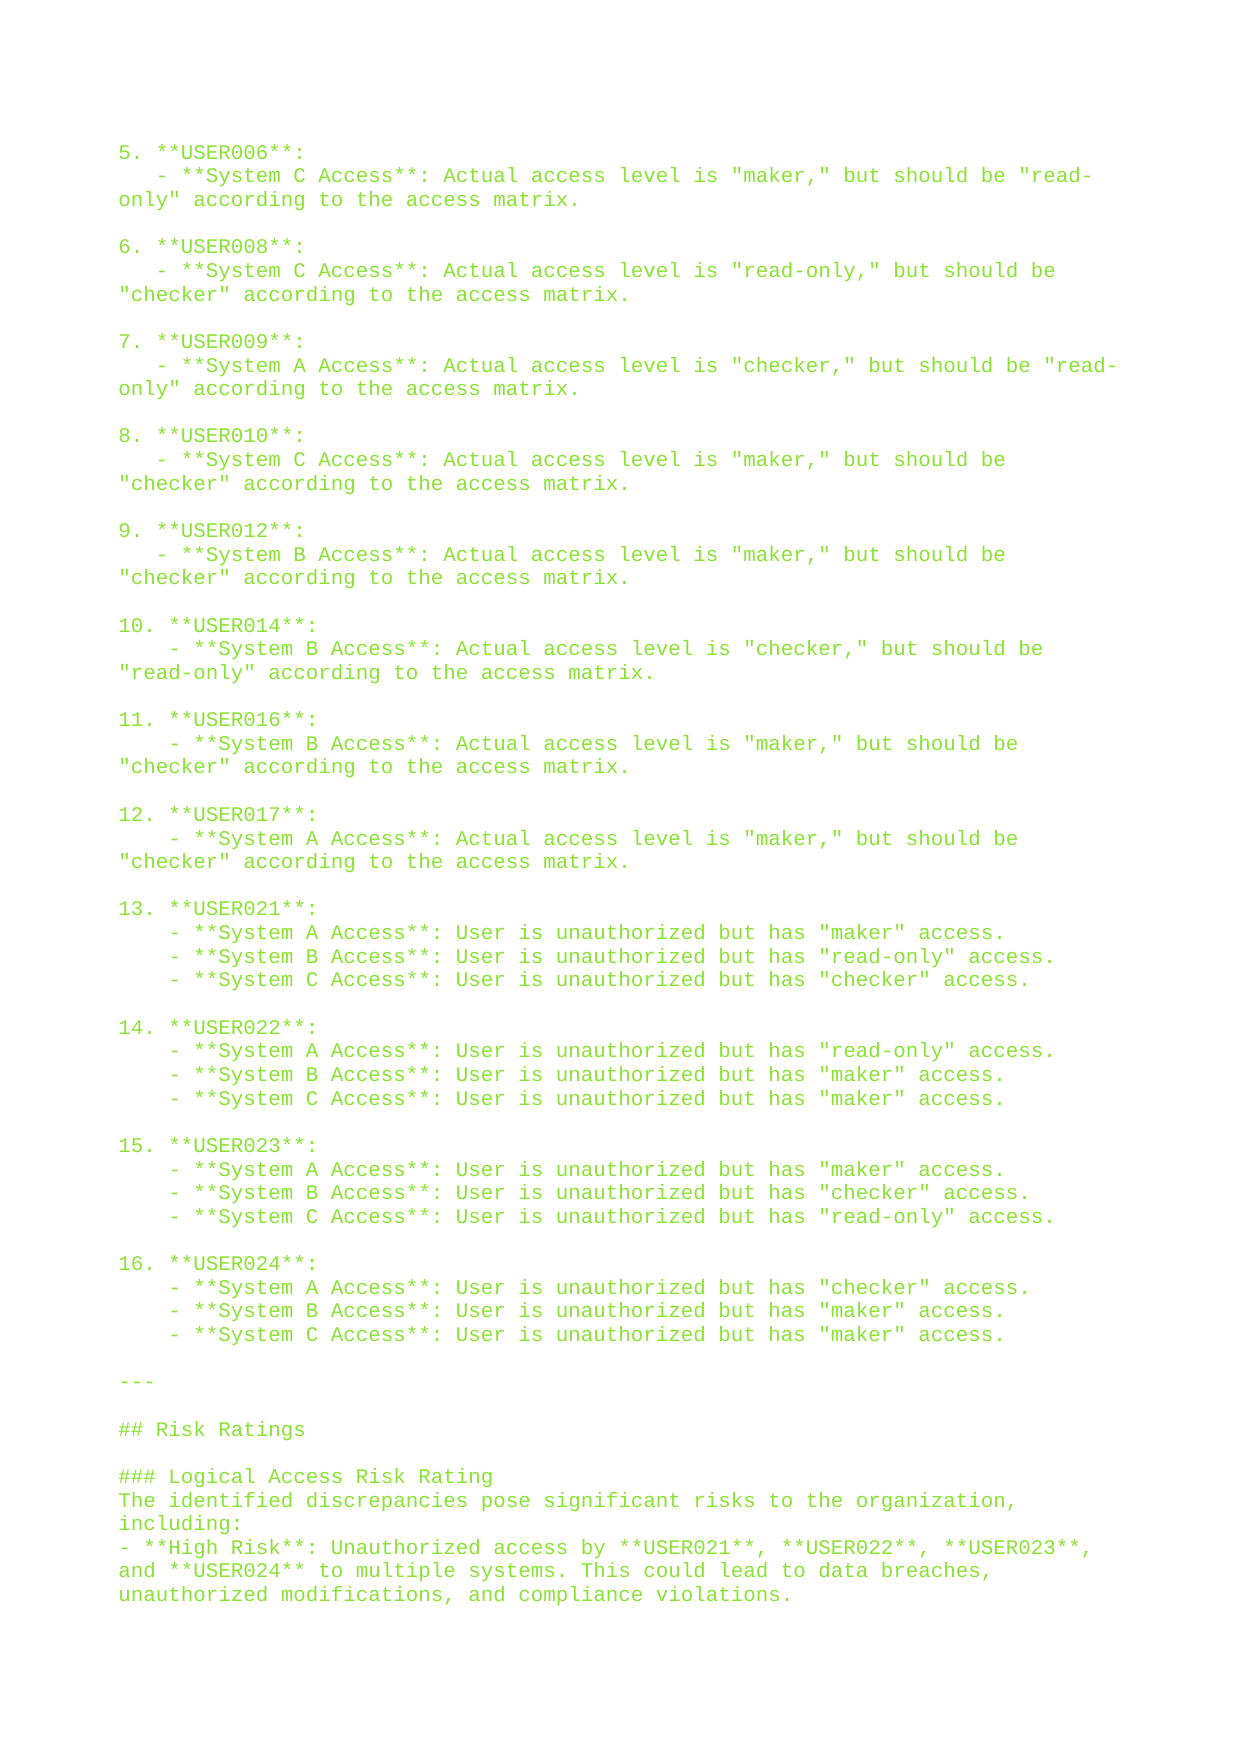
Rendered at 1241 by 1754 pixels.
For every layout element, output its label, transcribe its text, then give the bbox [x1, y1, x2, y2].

text - **System C Access**: User is unauthorized but has "maker" access. [118, 1088, 1122, 1111]
text 11. **USER016**: [118, 709, 1122, 733]
text - **System C Access**: User is unauthorized but has "checker" access. [118, 969, 1122, 993]
text --- [118, 1371, 1122, 1395]
text 6. **USER008**: [118, 236, 1122, 260]
text 13. **USER021**: [118, 898, 1122, 922]
text - **System B Access**: Actual access level is "maker," but should be "checker" according to the access matrix. [118, 544, 1122, 591]
text - **System B Access**: User is unauthorized but has "maker" access. [118, 1300, 1122, 1324]
text ### Logical Access Risk Rating [118, 1466, 1122, 1489]
text - **System C Access**: Actual access level is "read-only," but should be "checker" according to the access matrix. [118, 260, 1122, 307]
text - **System C Access**: Actual access level is "maker," but should be "read-only" according to the access matrix. [118, 165, 1122, 213]
text 7. **USER009**: [118, 331, 1122, 354]
text 5. **USER006**: [118, 142, 1122, 165]
text 9. **USER012**: [118, 520, 1122, 544]
text - **System A Access**: User is unauthorized but has "maker" access. [118, 922, 1122, 946]
text 10. **USER014**: [118, 615, 1122, 638]
text 15. **USER023**: [118, 1135, 1122, 1158]
text - **System B Access**: User is unauthorized but has "maker" access. [118, 1064, 1122, 1088]
text - **System C Access**: User is unauthorized but has "maker" access. [118, 1324, 1122, 1348]
text 8. **USER010**: [118, 426, 1122, 449]
text ## Risk Ratings [118, 1419, 1122, 1442]
text - **System B Access**: User is unauthorized but has "read-only" access. [118, 946, 1122, 969]
text - **System A Access**: User is unauthorized but has "read-only" access. [118, 1040, 1122, 1064]
text - **System A Access**: Actual access level is "maker," but should be "checker" according to the access matrix. [118, 827, 1122, 875]
text - **High Risk**: Unauthorized access by **USER021**, **USER022**, **USER023**, and **USER024** to multiple systems. This could lead to data breaches, unauthorized modifications, and compliance violations. [118, 1537, 1122, 1608]
text - **System A Access**: Actual access level is "checker," but should be "read-only" according to the access matrix. [118, 354, 1122, 402]
text - **System B Access**: User is unauthorized but has "checker" access. [118, 1182, 1122, 1206]
text - **System B Access**: Actual access level is "checker," but should be "read-only" according to the access matrix. [118, 638, 1122, 686]
text 14. **USER022**: [118, 1017, 1122, 1040]
text - **System B Access**: Actual access level is "maker," but should be "checker" according to the access matrix. [118, 733, 1122, 780]
text 16. **USER024**: [118, 1253, 1122, 1277]
text - **System C Access**: User is unauthorized but has "read-only" access. [118, 1206, 1122, 1229]
text - **System A Access**: User is unauthorized but has "maker" access. [118, 1158, 1122, 1182]
text - **System A Access**: User is unauthorized but has "checker" access. [118, 1277, 1122, 1300]
text - **System C Access**: Actual access level is "maker," but should be "checker" according to the access matrix. [118, 449, 1122, 496]
text 12. **USER017**: [118, 804, 1122, 827]
text The identified discrepancies pose significant risks to the organization, including: [118, 1489, 1122, 1537]
